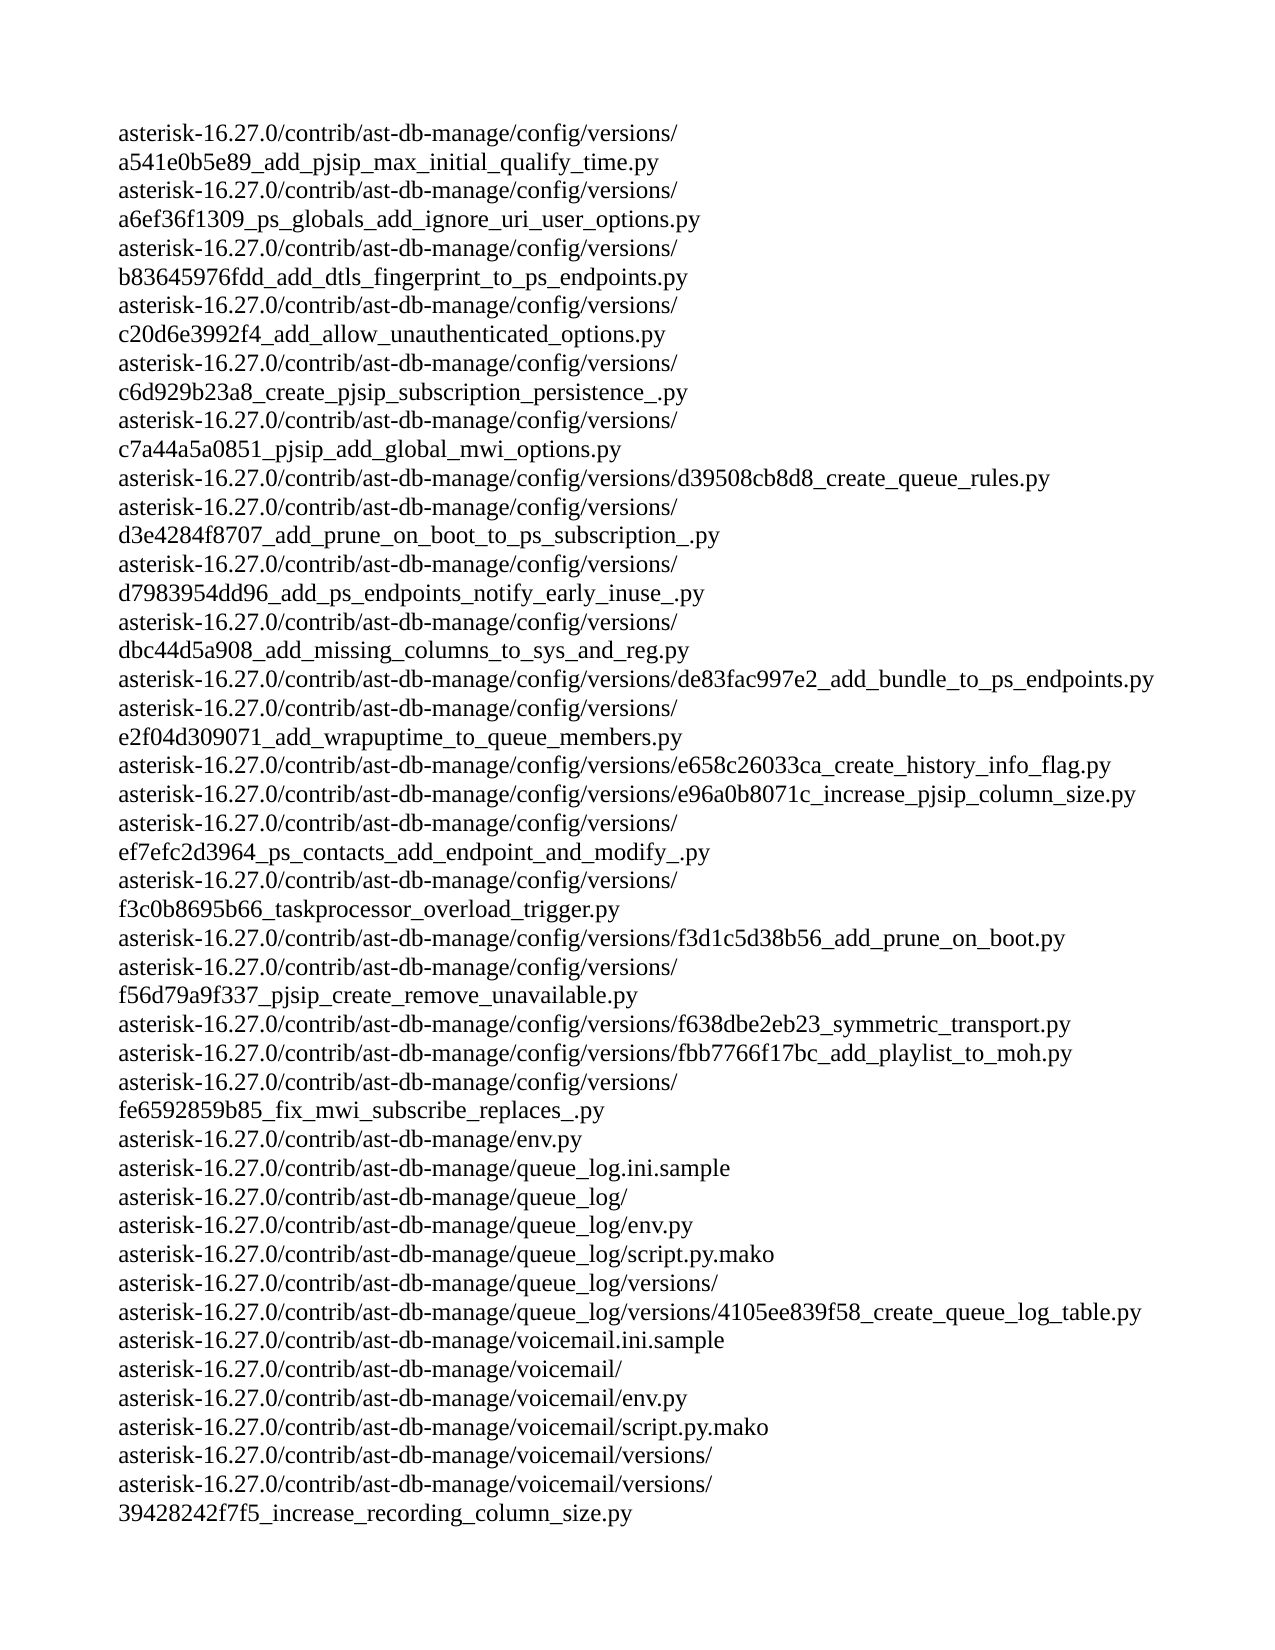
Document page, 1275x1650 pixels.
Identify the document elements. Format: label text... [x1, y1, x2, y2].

text asterisk-16.27.0/contrib/ast-db-manage/voicemail/versions/39428242f7f5_increase_recording_column_size.py [118, 1469, 1157, 1527]
text asterisk-16.27.0/contrib/ast-db-manage/config/versions/c7a44a5a0851_pjsip_add_global_mwi_options.py [118, 406, 1157, 463]
text asterisk-16.27.0/contrib/ast-db-manage/config/versions/a541e0b5e89_add_pjsip_max_initial_qualify_time.py [118, 118, 1157, 176]
text asterisk-16.27.0/contrib/ast-db-manage/config/versions/c20d6e3992f4_add_allow_unauthenticated_options.py [118, 291, 1157, 348]
text asterisk-16.27.0/contrib/ast-db-manage/voicemail/script.py.mako [118, 1412, 1157, 1441]
text asterisk-16.27.0/contrib/ast-db-manage/config/versions/fe6592859b85_fix_mwi_subscribe_replaces_.py [118, 1067, 1157, 1124]
text asterisk-16.27.0/contrib/ast-db-manage/config/versions/d7983954dd96_add_ps_endpoints_notify_early_inuse_.py [118, 549, 1157, 607]
text asterisk-16.27.0/contrib/ast-db-manage/config/versions/e658c26033ca_create_history_info_flag.py [118, 751, 1157, 779]
text asterisk-16.27.0/contrib/ast-db-manage/config/versions/d39508cb8d8_create_queue_rules.py [118, 463, 1157, 492]
text asterisk-16.27.0/contrib/ast-db-manage/config/versions/de83fac997e2_add_bundle_to_ps_endpoints.py [118, 664, 1157, 693]
text asterisk-16.27.0/contrib/ast-db-manage/config/versions/b83645976fdd_add_dtls_fingerprint_to_ps_endpoints.py [118, 233, 1157, 291]
text asterisk-16.27.0/contrib/ast-db-manage/config/versions/f3d1c5d38b56_add_prune_on_boot.py [118, 923, 1157, 952]
text asterisk-16.27.0/contrib/ast-db-manage/queue_log.ini.sample [118, 1153, 1157, 1182]
text asterisk-16.27.0/contrib/ast-db-manage/queue_log/script.py.mako [118, 1239, 1157, 1268]
text asterisk-16.27.0/contrib/ast-db-manage/queue_log/versions/ [118, 1268, 1157, 1297]
text asterisk-16.27.0/contrib/ast-db-manage/config/versions/dbc44d5a908_add_missing_columns_to_sys_and_reg.py [118, 607, 1157, 664]
text asterisk-16.27.0/contrib/ast-db-manage/env.py [118, 1124, 1157, 1153]
text asterisk-16.27.0/contrib/ast-db-manage/config/versions/e96a0b8071c_increase_pjsip_column_size.py [118, 779, 1157, 808]
text asterisk-16.27.0/contrib/ast-db-manage/config/versions/e2f04d309071_add_wrapuptime_to_queue_members.py [118, 693, 1157, 751]
text asterisk-16.27.0/contrib/ast-db-manage/queue_log/versions/4105ee839f58_create_queue_log_table.py [118, 1297, 1157, 1326]
text asterisk-16.27.0/contrib/ast-db-manage/config/versions/f3c0b8695b66_taskprocessor_overload_trigger.py [118, 866, 1157, 923]
text asterisk-16.27.0/contrib/ast-db-manage/config/versions/ef7efc2d3964_ps_contacts_add_endpoint_and_modify_.py [118, 808, 1157, 866]
text asterisk-16.27.0/contrib/ast-db-manage/voicemail/versions/ [118, 1441, 1157, 1469]
text asterisk-16.27.0/contrib/ast-db-manage/queue_log/ [118, 1182, 1157, 1211]
text asterisk-16.27.0/contrib/ast-db-manage/config/versions/d3e4284f8707_add_prune_on_boot_to_ps_subscription_.py [118, 492, 1157, 549]
text asterisk-16.27.0/contrib/ast-db-manage/voicemail.ini.sample [118, 1326, 1157, 1354]
text asterisk-16.27.0/contrib/ast-db-manage/config/versions/a6ef36f1309_ps_globals_add_ignore_uri_user_options.py [118, 176, 1157, 233]
text asterisk-16.27.0/contrib/ast-db-manage/voicemail/ [118, 1354, 1157, 1383]
text asterisk-16.27.0/contrib/ast-db-manage/config/versions/fbb7766f17bc_add_playlist_to_moh.py [118, 1038, 1157, 1067]
text asterisk-16.27.0/contrib/ast-db-manage/queue_log/env.py [118, 1211, 1157, 1239]
text asterisk-16.27.0/contrib/ast-db-manage/config/versions/f56d79a9f337_pjsip_create_remove_unavailable.py [118, 952, 1157, 1009]
text asterisk-16.27.0/contrib/ast-db-manage/config/versions/f638dbe2eb23_symmetric_transport.py [118, 1009, 1157, 1038]
text asterisk-16.27.0/contrib/ast-db-manage/config/versions/c6d929b23a8_create_pjsip_subscription_persistence_.py [118, 348, 1157, 406]
text asterisk-16.27.0/contrib/ast-db-manage/voicemail/env.py [118, 1383, 1157, 1412]
